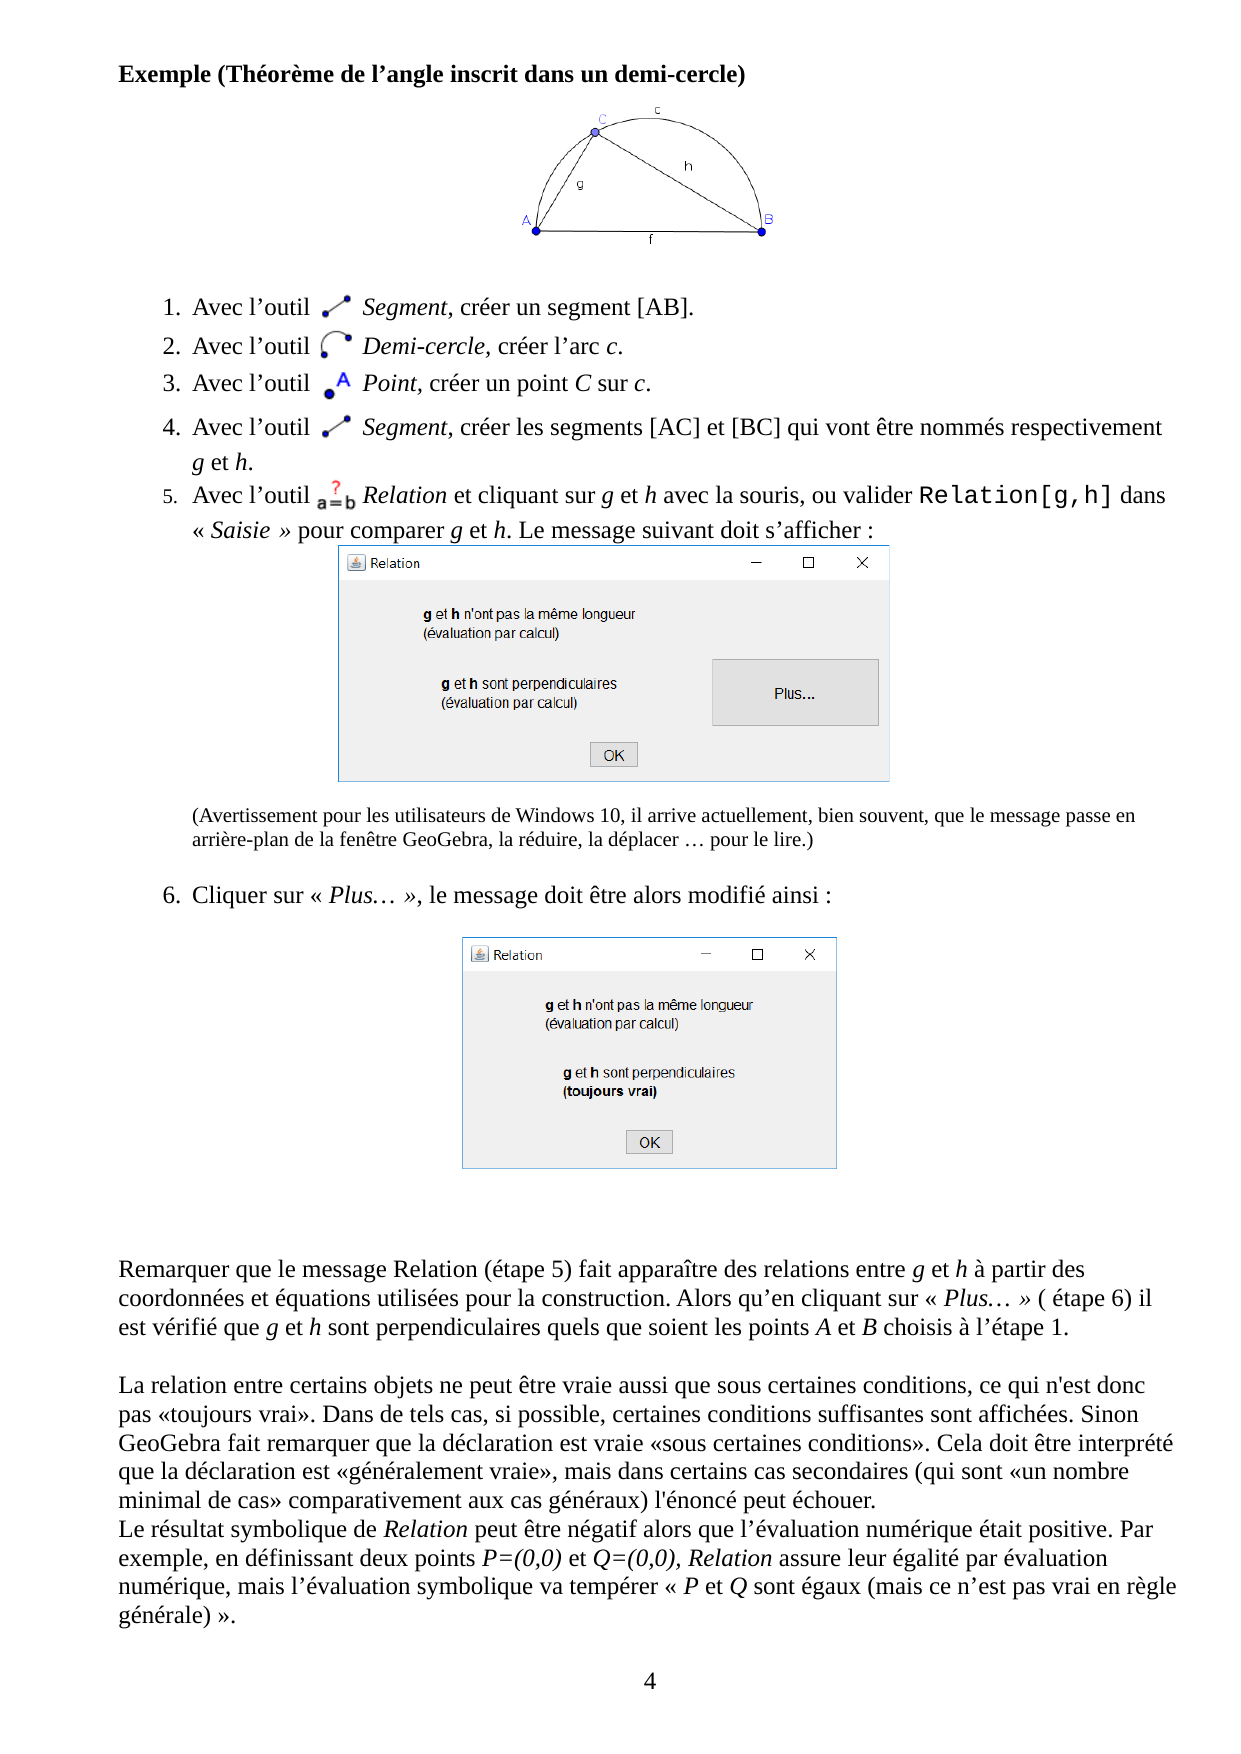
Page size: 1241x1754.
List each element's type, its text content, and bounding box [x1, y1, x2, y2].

list Avec l’outil Point, créer un point C sur c. [162, 367, 316, 407]
list Avec l’outil Segment, créer les segments [AC] et [BC] qui vont être nommés respectivement g et h. [162, 407, 1181, 476]
picture [316, 475, 357, 516]
list Avec l’outil Demi-cercle, créer l’arc c. [357, 327, 1181, 367]
list Avec l’outil Point, créer un point C sur c. [357, 367, 1181, 407]
list Avec l’outil Segment, créer un segment [AB]. [357, 287, 1181, 327]
picture [316, 286, 357, 447]
text Le résultat symbolique de Relation peut être négatif alors que l’évaluation numérique était positive. Par exemple, en définissant deux points P=(0,0) et Q=(0,0), Relation assure leur égalité par évaluation numérique, mais l’évaluation symbolique va tempérer « P et Q sont égaux (mais ce n’est pas vrai en règle générale) ». [118, 1514, 1181, 1629]
list Cliquer sur « Plus… », le message doit être alors modifié ainsi : [162, 880, 1181, 937]
list Avec l’outil Relation et cliquant sur g et h avec la souris, ou valider Relation[g,h] dans « Saisie » pour comparer g et h. Le message suivant doit s’afficher : (Avertissement pour les utilisateurs de Windows 10, il arrive actuellement, bien souvent, que le message passe en arrière-plan de la fenêtre GeoGebra, la réduire, la déplacer … pour le lire.) [162, 476, 1181, 851]
list Avec l’outil Demi-cercle, créer l’arc c. [162, 327, 316, 367]
text Remarquer que le message Relation (étape 5) fait apparaître des relations entre g et h à partir des coordonnées et équations utilisées pour la construction. Alors qu’en cliquant sur « Plus… » ( étape 6) il est vérifié que g et h sont perpendiculaires quels que soient les points A et B choisis à l’étape 1. [118, 1254, 1181, 1341]
picture [462, 937, 837, 1169]
subtitle Exemple (Théorème de l’angle inscrit dans un demi-cercle) [118, 59, 1181, 88]
list Avec l’outil Segment, créer un segment [AB]. [162, 287, 316, 327]
picture [338, 545, 890, 782]
picture [513, 100, 780, 252]
text La relation entre certains objets ne peut être vraie aussi que sous certaines conditions, ce qui n'est donc pas «toujours vrai». Dans de tels cas, si possible, certaines conditions suffisantes sont affichées. Sinon GeoGebra fait remarquer que la déclaration est vraie «sous certaines conditions». Cela doit être interprété que la déclaration est «généralement vraie», mais dans certains cas secondaires (qui sont «un nombre minimal de cas» comparativement aux cas généraux) l'énoncé peut échouer. [118, 1370, 1181, 1514]
